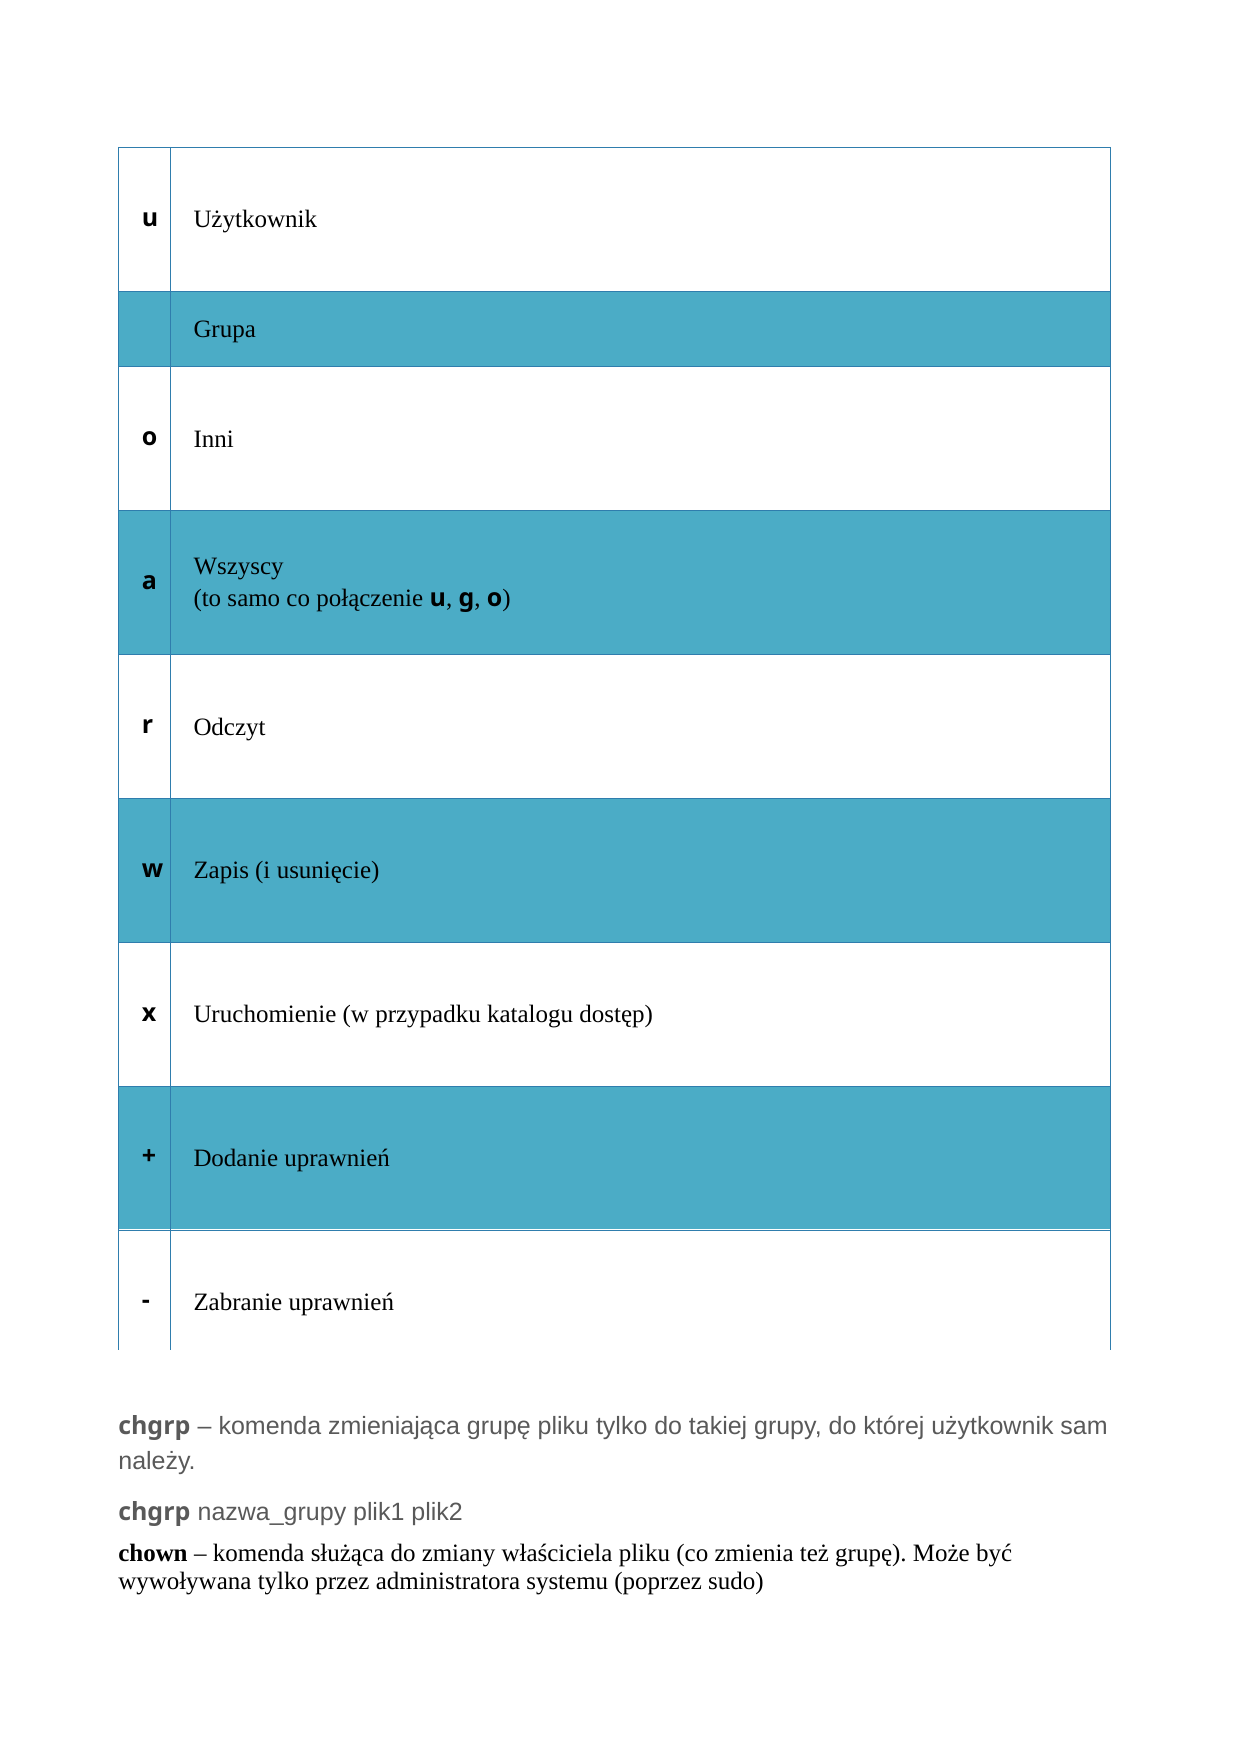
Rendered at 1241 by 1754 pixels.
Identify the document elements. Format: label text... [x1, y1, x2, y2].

table_cell Grupa [171, 292, 1110, 366]
table_cell r [119, 655, 170, 798]
table_cell w [119, 799, 170, 942]
table_cell Inni [171, 367, 1110, 510]
table_cell x [119, 943, 170, 1086]
text chgrp – komenda zmieniająca grupę pliku tylko do takiej grupy, do której użytkownik sam należy. [118, 1407, 1122, 1474]
table_cell Zabranie uprawnień [171, 1231, 1110, 1350]
table_cell Odczyt [171, 655, 1110, 798]
text chown – komenda służąca do zmiany właściciela pliku (co zmienia też grupę). Może być wywoływana tylko przez administratora systemu (poprzez sudo) [118, 1538, 1122, 1595]
table_cell Zapis (i usunięcie) [171, 799, 1110, 942]
table_cell Wszyscy (to samo co połączenie u, g, o) [171, 511, 1110, 654]
text chgrp nazwa_grupy plik1 plik2 [118, 1493, 1122, 1527]
table_header u [119, 148, 170, 291]
table_cell [119, 292, 170, 366]
table_cell a [119, 511, 170, 654]
table_cell Uruchomienie (w przypadku katalogu dostęp) [171, 943, 1110, 1086]
table_header Użytkownik [171, 148, 1110, 291]
table_cell - [119, 1231, 170, 1350]
table_cell Dodanie uprawnień [171, 1087, 1110, 1229]
table_cell + [119, 1087, 170, 1229]
table_cell o [119, 367, 170, 510]
